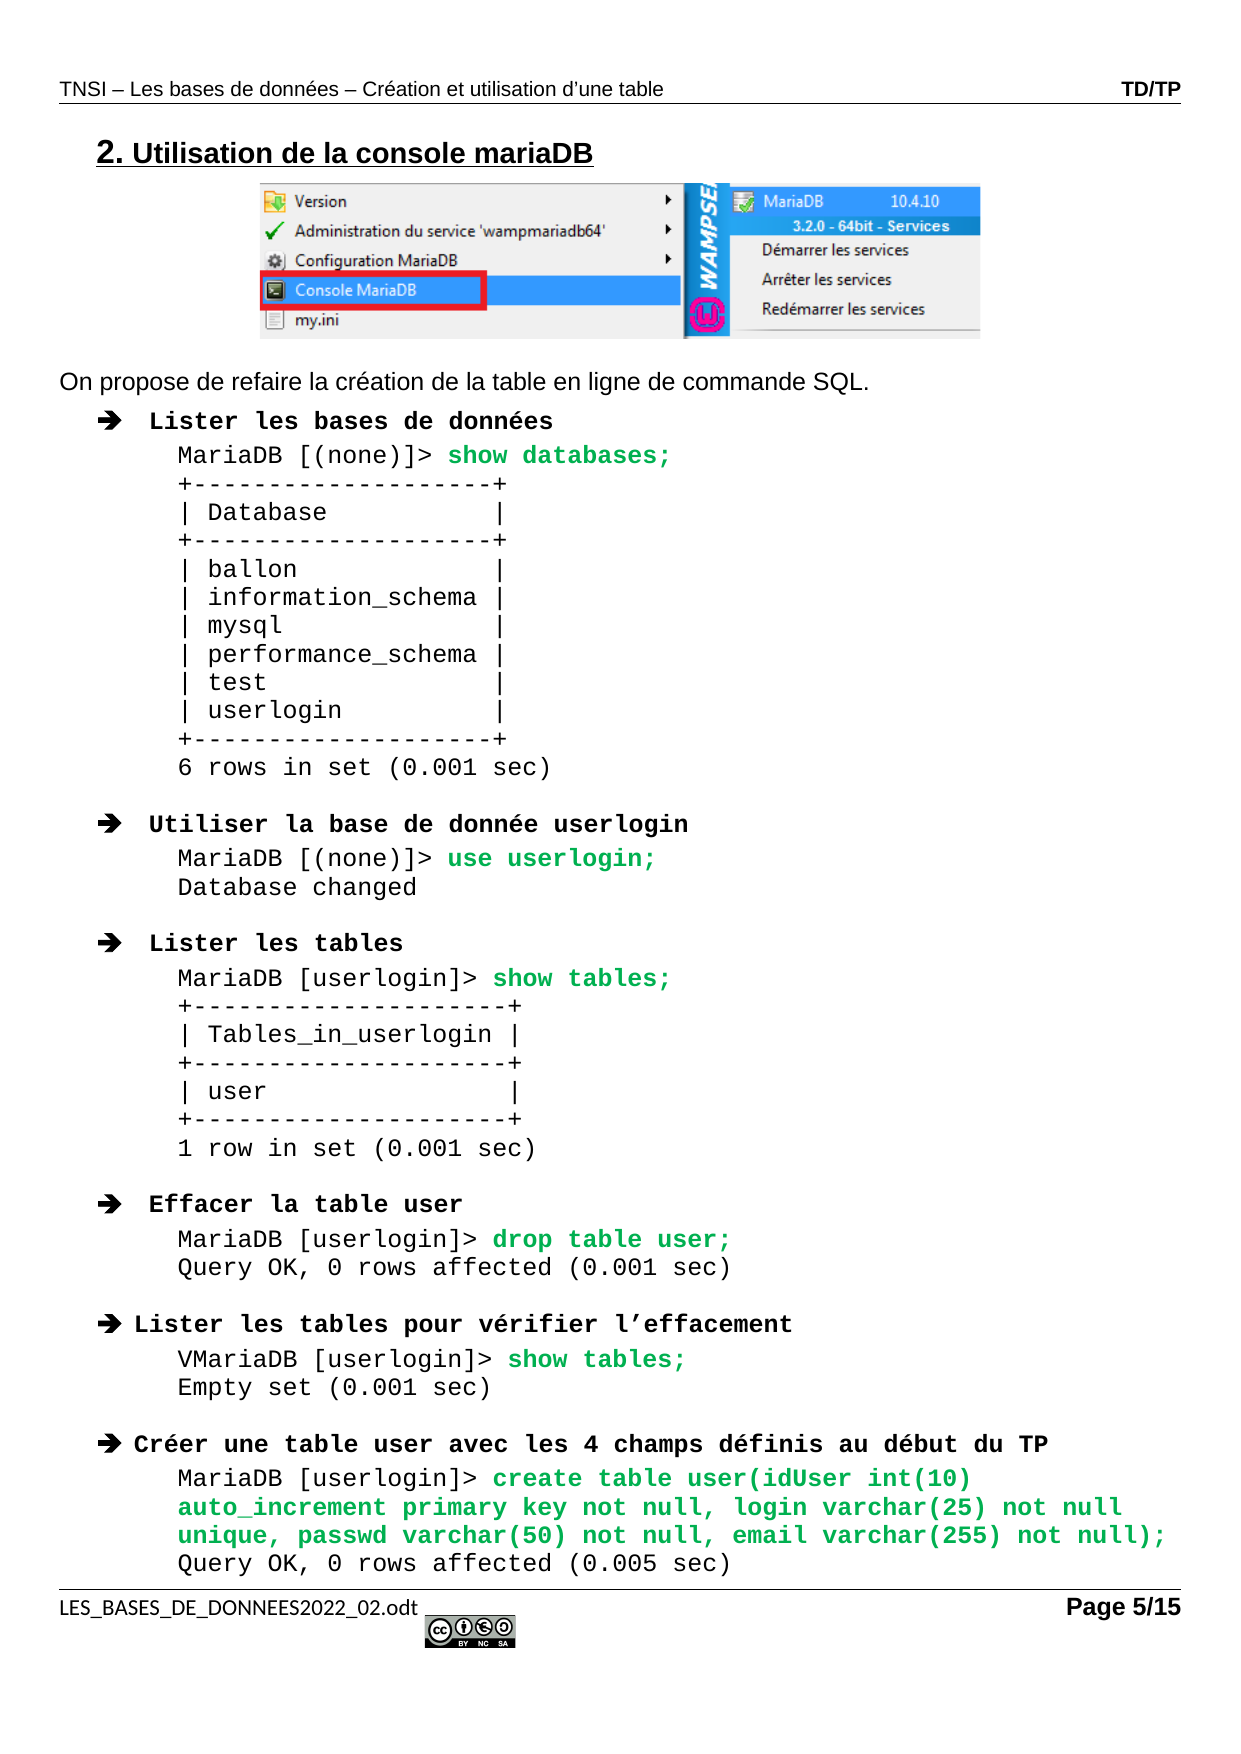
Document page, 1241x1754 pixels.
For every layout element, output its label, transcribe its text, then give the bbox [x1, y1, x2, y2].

text MariaDB [userlogin]> show tables; [177, 965, 1181, 994]
text MariaDB [userlogin]> drop table user; [177, 1227, 1181, 1255]
text MariaDB [(none)]> show databases; [177, 443, 1181, 471]
text | information_schema | [177, 584, 1181, 613]
list Effacer la table user [96, 1192, 1181, 1220]
text +--------------------+ [177, 726, 1181, 754]
text | userlogin | [177, 698, 1181, 726]
text 6 rows in set (0.001 sec) [177, 754, 1181, 783]
list Utiliser la base de donnée userlogin [96, 811, 1181, 839]
text | Tables_in_userlogin | [177, 1022, 1181, 1050]
text | mysql | [177, 613, 1181, 641]
list Lister les tables [96, 931, 1181, 959]
text 1 row in set (0.001 sec) [177, 1135, 1181, 1164]
text | performance_schema | [177, 641, 1181, 669]
text VMariaDB [userlogin]> show tables; [177, 1346, 1181, 1374]
text MariaDB [(none)]> use userlogin; [177, 846, 1181, 874]
text Database changed [177, 874, 1181, 902]
text +---------------------+ [177, 994, 1181, 1022]
text Empty set (0.001 sec) [177, 1374, 1181, 1403]
text +---------------------+ [177, 1107, 1181, 1135]
list Lister les bases de données [96, 408, 1181, 437]
text +---------------------+ [177, 1050, 1181, 1079]
list Utilisation de la console mariaDB [96, 133, 1181, 171]
text +--------------------+ [177, 528, 1181, 556]
list Lister les tables pour vérifier l’effacement [96, 1312, 1181, 1340]
text | Database | [177, 499, 1181, 528]
text Query OK, 0 rows affected (0.001 sec) [177, 1255, 1181, 1283]
text | test | [177, 669, 1181, 698]
text MariaDB [userlogin]> create table user(idUser int(10) auto_increment primary key not null, login varchar(25) not null unique, passwd varchar(50) not null, email varchar(255) not null); [177, 1466, 1181, 1551]
text Query OK, 0 rows affected (0.005 sec) [177, 1551, 1181, 1579]
list Créer une table user avec les 4 champs définis au début du TP [96, 1431, 1181, 1459]
text On propose de refaire la création de la table en ligne de commande SQL. [59, 367, 1181, 396]
text +--------------------+ [177, 471, 1181, 499]
text | ballon | [177, 556, 1181, 584]
text | user | [177, 1079, 1181, 1107]
